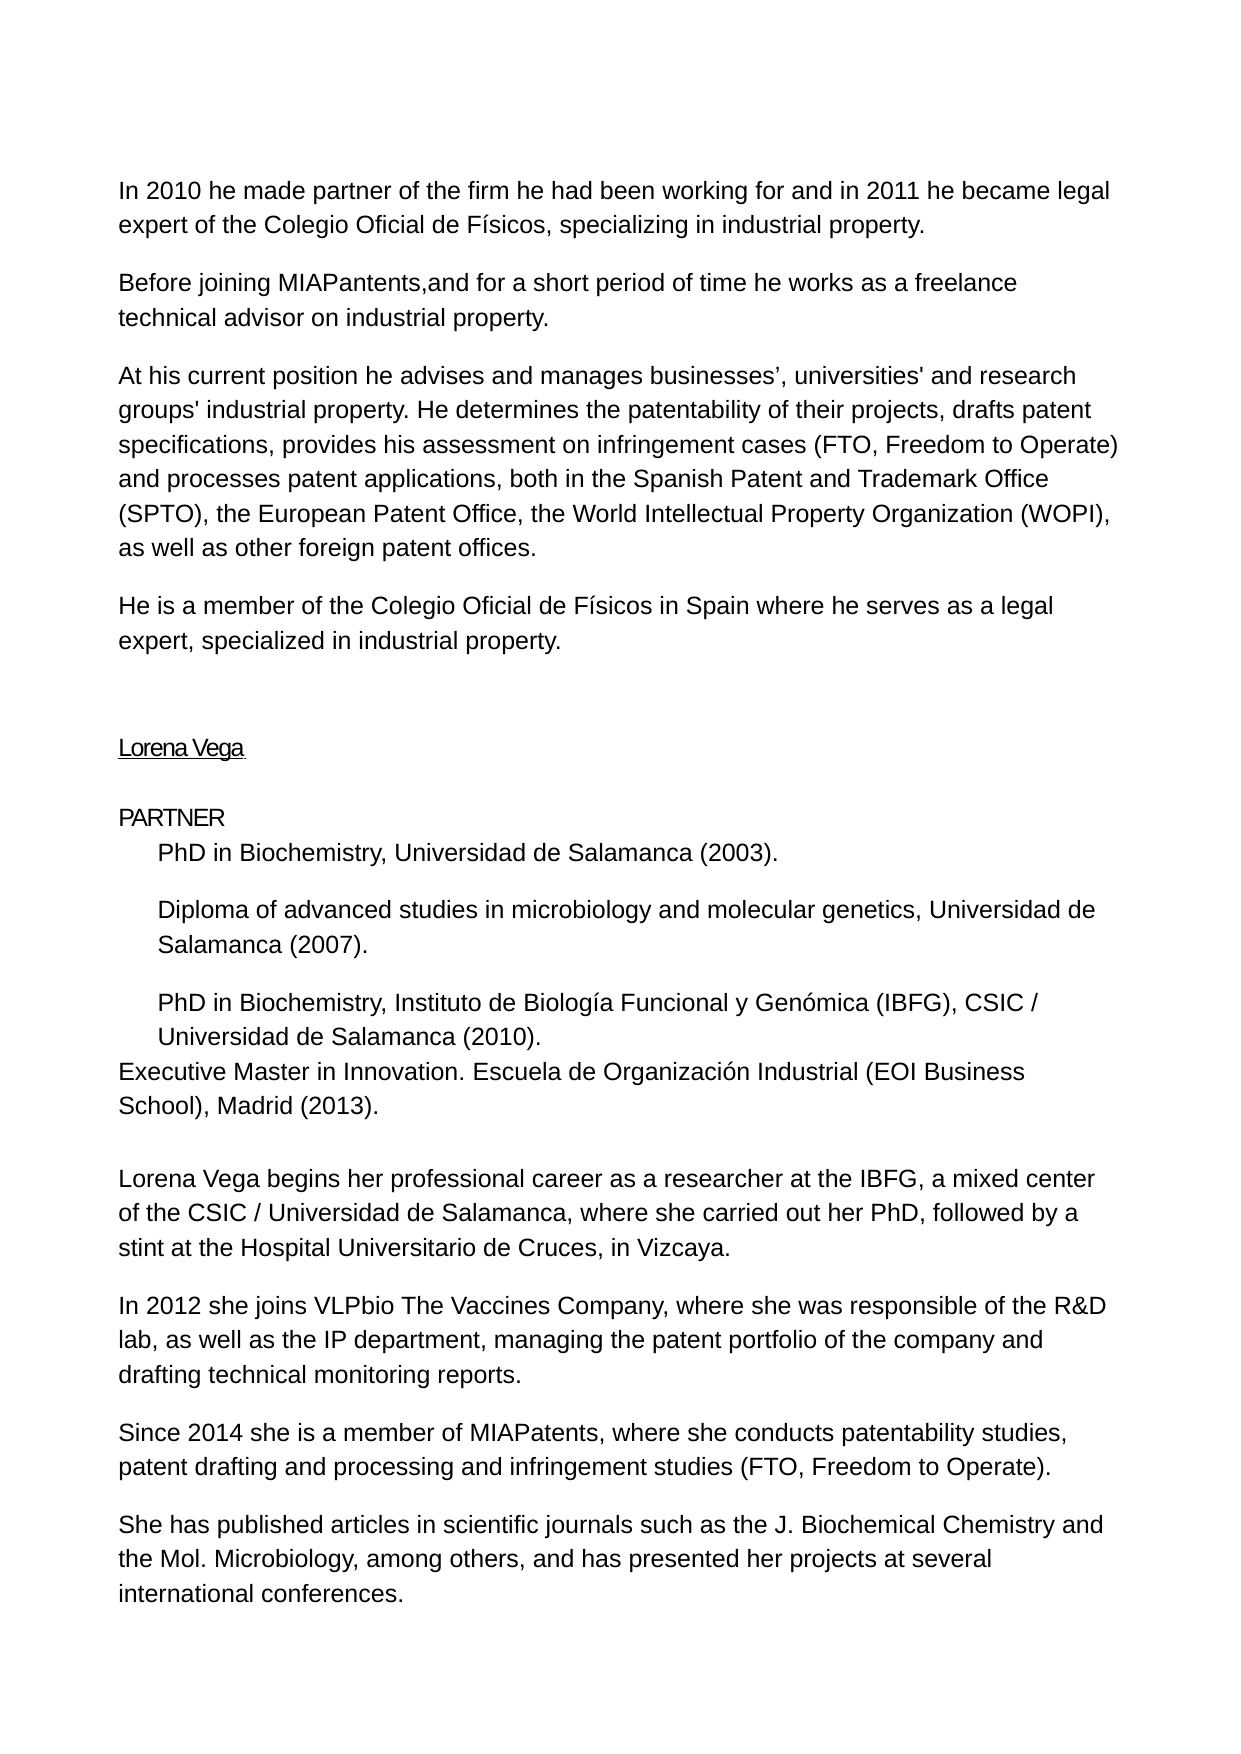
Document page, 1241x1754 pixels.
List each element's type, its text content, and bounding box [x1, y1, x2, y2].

text At his current position he advises and manages businesses’, universities' and research groups' industrial property. He determines the patentability of their projects, drafts patent specifications, provides his assessment on infringement cases (FTO, Freedom to Operate) and processes patent applications, both in the Spanish Patent and Trademark Office (SPTO), the European Patent Office, the World Intellectual Property Organization (WOPI), as well as other foreign patent offices. [118, 361, 1122, 562]
text Diploma of advanced studies in microbiology and molecular genetics, Universidad de Salamanca (2007). [157, 896, 1122, 959]
text Executive Master in Innovation. Escuela de Organización Industrial (EOI Business School), Madrid (2013). [118, 1057, 1122, 1120]
text He is a member of the Colegio Oficial de Físicos in Spain where he serves as a legal expert, specialized in industrial property. [118, 591, 1122, 654]
text PhD in Biochemistry, Universidad de Salamanca (2003). [157, 838, 1122, 866]
subtitle Lorena Vega [118, 733, 1122, 761]
subtitle PARTNER [118, 803, 1122, 831]
text In 2010 he made partner of the firm he had been working for and in 2011 he became legal expert of the Colegio Oficial de Físicos, specializing in industrial property. [118, 176, 1122, 239]
text Before joining MIAPantents,and for a short period of time he works as a freelance technical advisor on industrial property. [118, 268, 1122, 332]
text In 2012 she joins VLPbio The Vaccines Company, where she was responsible of the R&D lab, as well as the IP department, managing the patent portfolio of the company and drafting technical monitoring reports. [118, 1291, 1122, 1388]
text Lorena Vega begins her professional career as a researcher at the IBFG, a mixed center of the CSIC / Universidad de Salamanca, where she carried out her PhD, followed by a stint at the Hospital Universitario de Cruces, in Vizcaya. [118, 1164, 1122, 1262]
text PhD in Biochemistry, Instituto de Biología Funcional y Genómica (IBFG), CSIC / Universidad de Salamanca (2010). [157, 988, 1122, 1051]
text She has published articles in scientific journals such as the J. Biochemical Chemistry and the Mol. Microbiology, among others, and has presented her projects at several international conferences. [118, 1510, 1122, 1608]
text Since 2014 she is a member of MIAPatents, where she conducts patentability studies, patent drafting and processing and infringement studies (FTO, Freedom to Operate). [118, 1418, 1122, 1481]
